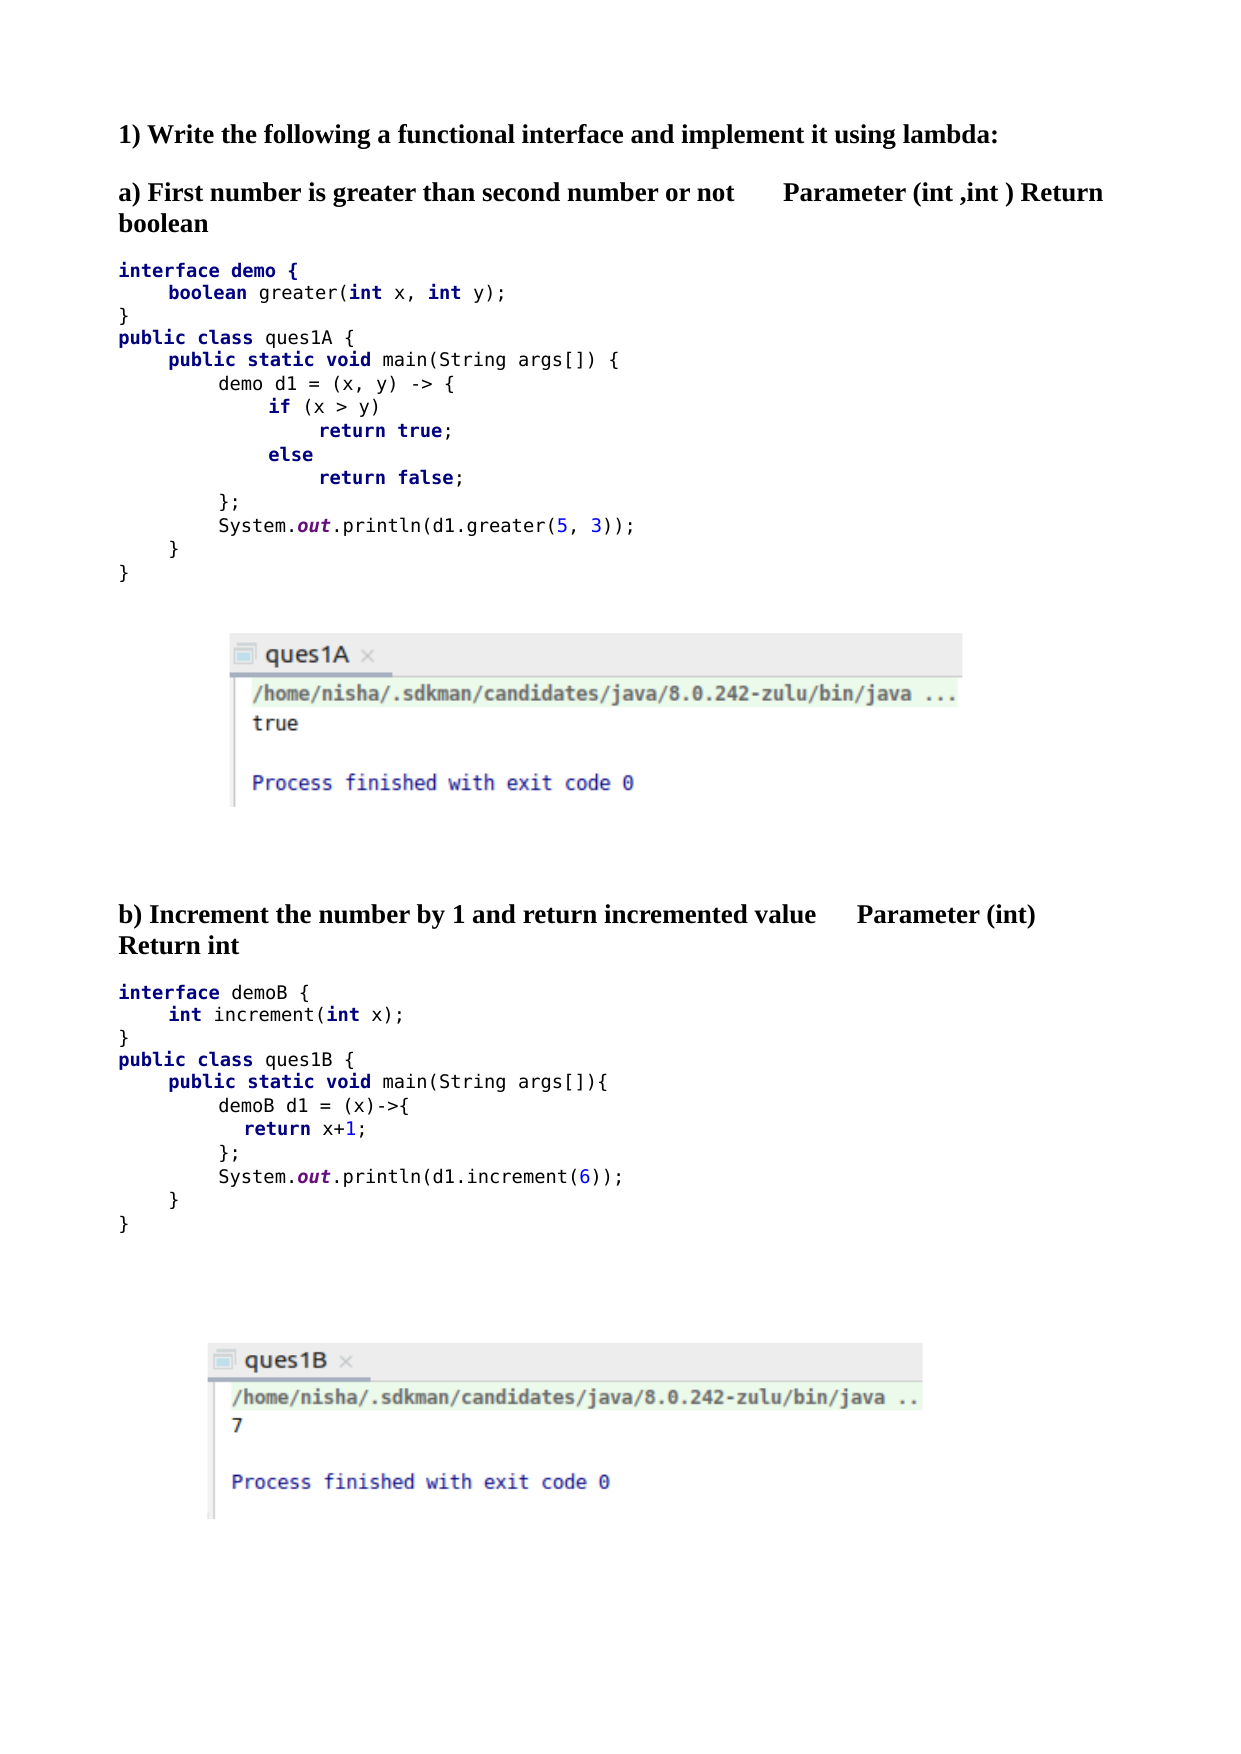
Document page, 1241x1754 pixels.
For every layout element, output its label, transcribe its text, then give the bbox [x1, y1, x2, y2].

text interface demo { [118, 260, 1122, 282]
text return x+1; [118, 1118, 1122, 1142]
text int increment(int x); [118, 1004, 1122, 1027]
text boolean greater(int x, int y); [118, 282, 1122, 305]
text public class ques1A { [118, 327, 1122, 349]
text } [118, 538, 1122, 562]
text public static void main(String args[]) { [118, 349, 1122, 373]
text } [118, 305, 1122, 327]
text System.out.println(d1.greater(5, 3)); [118, 515, 1122, 538]
text public class ques1B { [118, 1049, 1122, 1071]
text else [118, 444, 1122, 467]
picture [229, 633, 963, 807]
picture [207, 1343, 923, 1519]
text }; [118, 1142, 1122, 1166]
text if (x > y) [118, 396, 1122, 420]
text } [118, 1213, 1122, 1235]
text } [118, 1027, 1122, 1049]
text 1) Write the following a functional interface and implement it using lambda: [118, 118, 1122, 149]
text public static void main(String args[]){ [118, 1071, 1122, 1095]
text interface demoB { [118, 982, 1122, 1004]
text demoB d1 = (x)->{ [118, 1095, 1122, 1118]
text b) Increment the number by 1 and return incremented value Parameter (int) Return int [118, 898, 1122, 960]
text }; [118, 491, 1122, 515]
text demo d1 = (x, y) -> { [118, 373, 1122, 396]
text } [118, 1189, 1122, 1213]
text return true; [118, 420, 1122, 444]
text System.out.println(d1.increment(6)); [118, 1166, 1122, 1189]
text } [118, 562, 1122, 584]
text a) First number is greater than second number or not Parameter (int ,int ) Return boolean [118, 176, 1122, 238]
text return false; [118, 467, 1122, 491]
